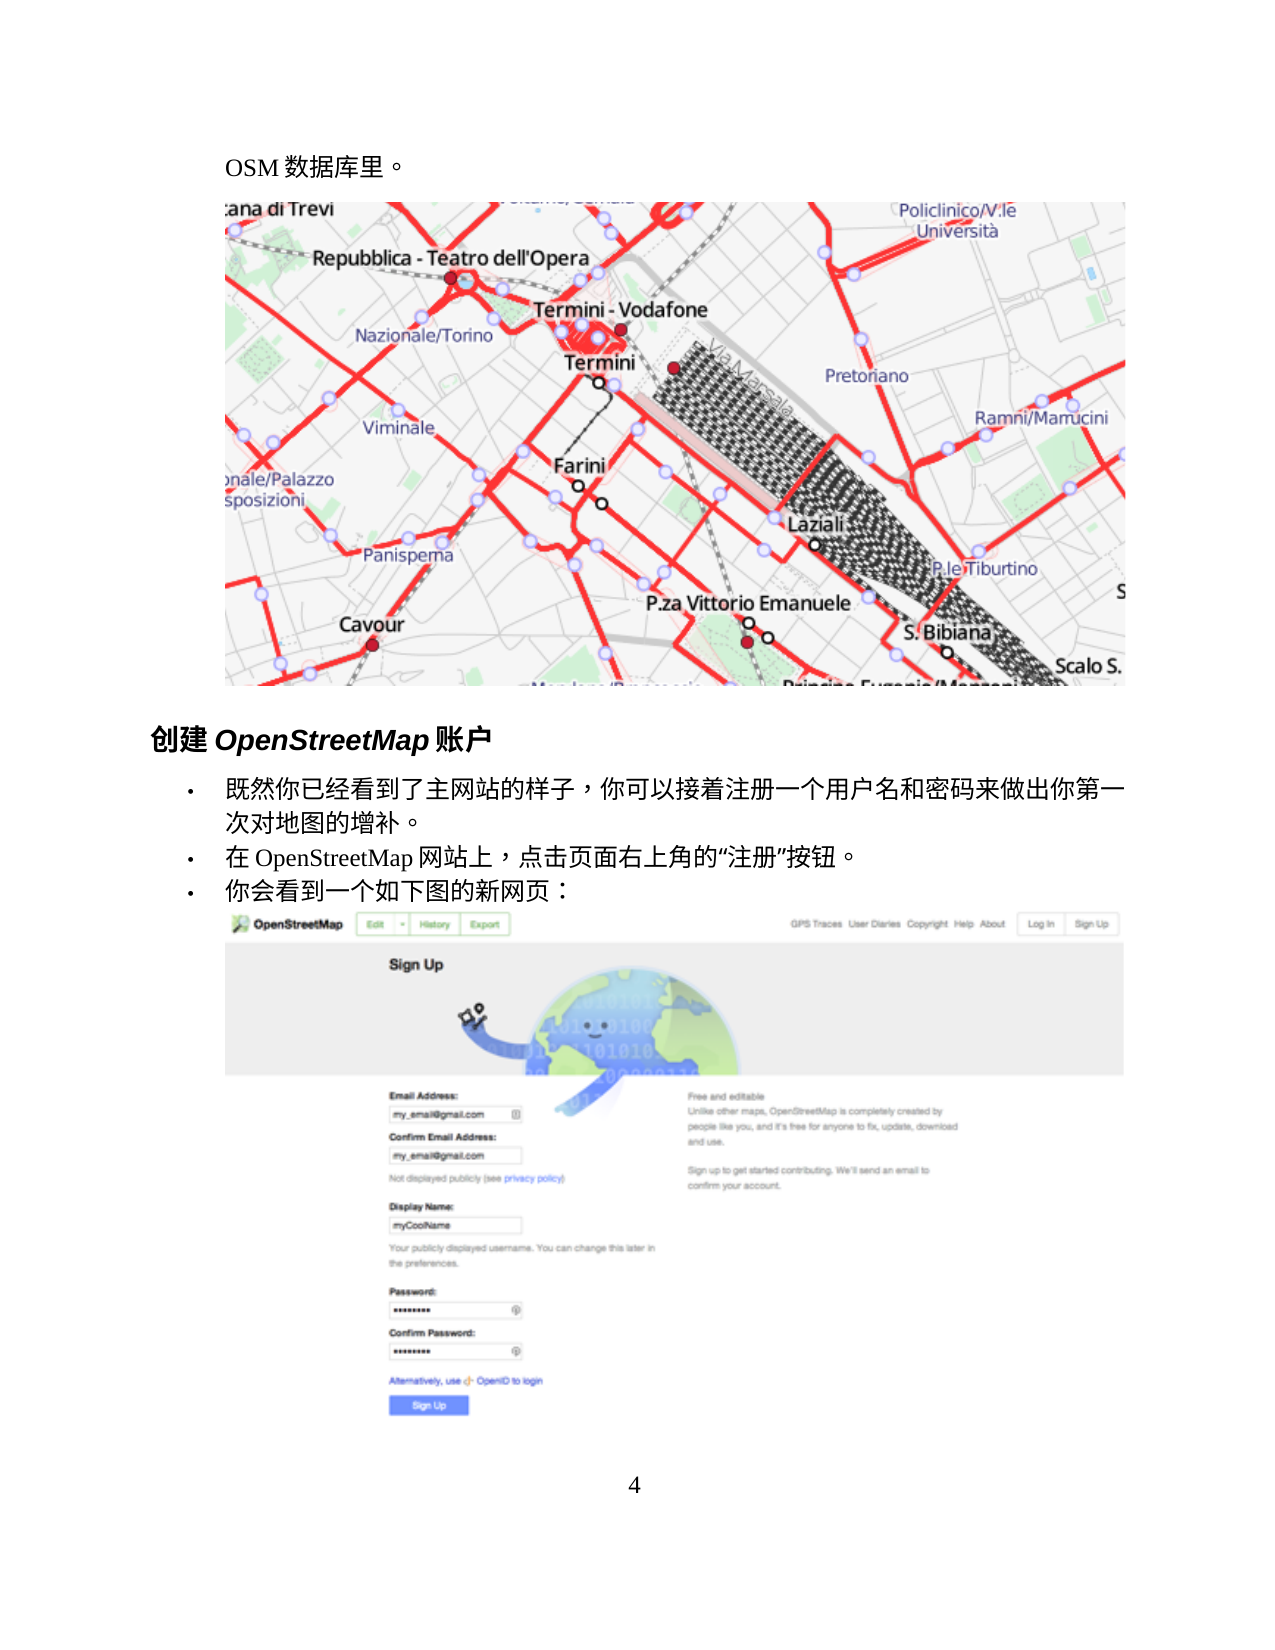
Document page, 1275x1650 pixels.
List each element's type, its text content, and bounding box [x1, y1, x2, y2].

list 在OpenStreetMap网站上，点击页面右上角的“注册”按钮。 [187, 839, 1125, 874]
list OSM数据库里。 [187, 150, 1125, 184]
subtitle 创建OpenStreetMap账户 [150, 719, 1125, 759]
list 你会看到一个如下图的新网页： [187, 874, 1125, 908]
list 既然你已经看到了主网站的样子，你可以接着注册一个用户名和密码来做出你第一次对地图的增补。 [187, 771, 1125, 839]
picture [225, 202, 1126, 686]
picture [225, 907, 1124, 1437]
